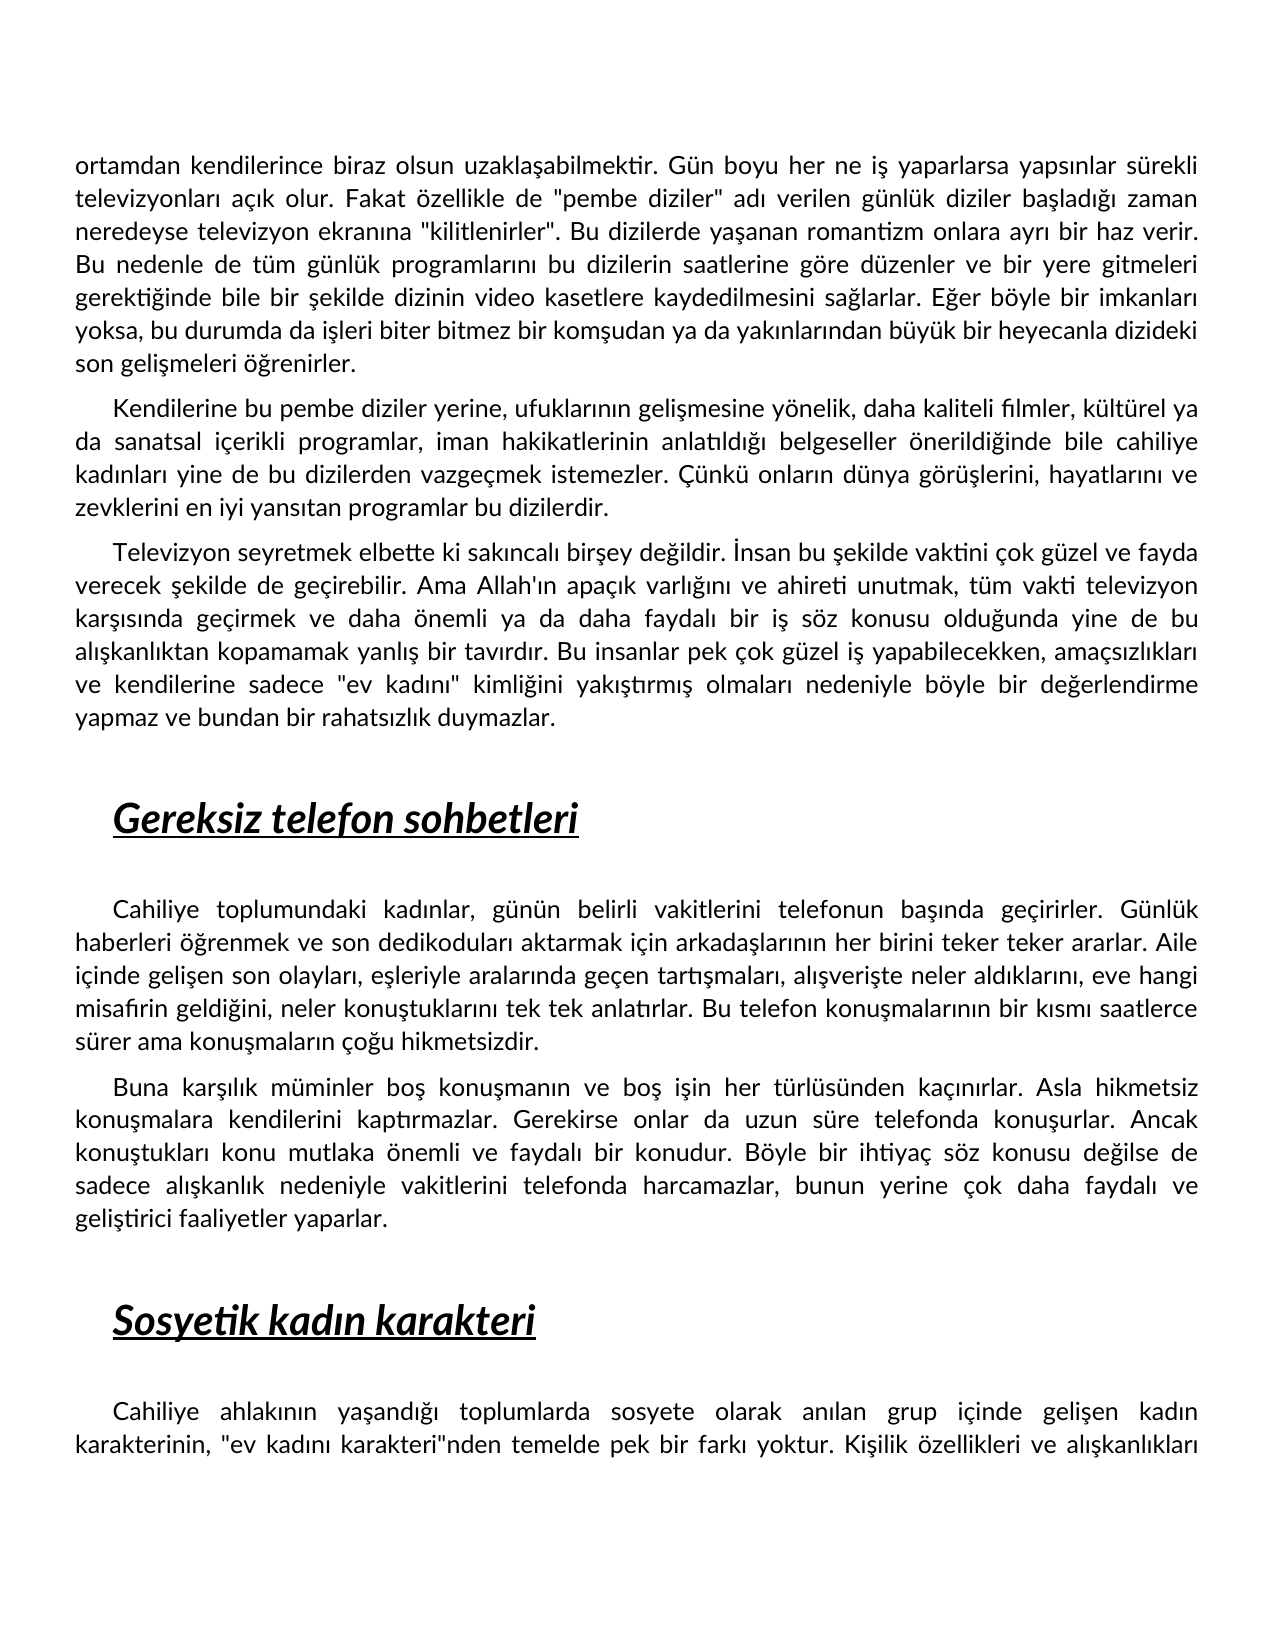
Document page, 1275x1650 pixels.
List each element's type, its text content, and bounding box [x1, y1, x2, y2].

subtitle Gereksiz telefon sohbetleri [112, 792, 1200, 842]
text Cahiliye ahlakının yaşandığı toplumlarda sosyete olarak anılan grup içinde gelişen kadın karakterinin, "ev kadını karakteri"nden temelde pek bir farkı yoktur. Kişilik özellikleri ve alışkanlıkları [75, 1395, 1200, 1458]
text Kendilerine bu pembe diziler yerine, ufuklarının gelişmesine yönelik, daha kaliteli filmler, kültürel ya da sanatsal içerikli programlar, iman hakikatlerinin anlatıldığı belgeseller önerildiğinde bile cahiliye kadınları yine de bu dizilerden vazgeçmek istemezler. Çünkü onların dünya görüşlerini, hayatlarını ve zevklerini en iyi yansıtan programlar bu dizilerdir. [75, 393, 1200, 522]
subtitle Sosyetik kadın karakteri [112, 1294, 1200, 1344]
text Cahiliye toplumundaki kadınlar, günün belirli vakitlerini telefonun başında geçirirler. Günlük haberleri öğrenmek ve son dedikoduları aktarmak için arkadaşlarının her birini teker teker ararlar. Aile içinde gelişen son olayları, eşleriyle aralarında geçen tartışmaları, alışverişte neler aldıklarını, eve hangi misafirin geldiğini, neler konuştuklarını tek tek anlatırlar. Bu telefon konuşmalarının bir kısmı saatlerce sürer ama konuşmaların çoğu hikmetsizdir. [75, 894, 1200, 1056]
text Buna karşılık müminler boş konuşmanın ve boş işin her türlüsünden kaçınırlar. Asla hikmetsiz konuşmalara kendilerini kaptırmazlar. Gerekirse onlar da uzun süre telefonda konuşurlar. Ancak konuştukları konu mutlaka önemli ve faydalı bir konudur. Böyle bir ihtiyaç söz konusu değilse de sadece alışkanlık nedeniyle vakitlerini telefonda harcamazlar, bunun yerine çok daha faydalı ve geliştirici faaliyetler yaparlar. [75, 1071, 1200, 1233]
text ortamdan kendilerince biraz olsun uzaklaşabilmektir. Gün boyu her ne iş yaparlarsa yapsınlar sürekli televizyonları açık olur. Fakat özellikle de "pembe diziler" adı verilen günlük diziler başladığı zaman neredeyse televizyon ekranına "kilitlenirler". Bu dizilerde yaşanan romantizm onlara ayrı bir haz verir. Bu nedenle de tüm günlük programlarını bu dizilerin saatlerine göre düzenler ve bir yere gitmeleri gerektiğinde bile bir şekilde dizinin video kasetlere kaydedilmesini sağlarlar. Eğer böyle bir imkanları yoksa, bu durumda da işleri biter bitmez bir komşudan ya da yakınlarından büyük bir heyecanla dizideki son gelişmeleri öğrenirler. [75, 150, 1200, 377]
text Televizyon seyretmek elbette ki sakıncalı birşey değildir. İnsan bu şekilde vaktini çok güzel ve fayda verecek şekilde de geçirebilir. Ama Allah'ın apaçık varlığını ve ahireti unutmak, tüm vakti televizyon karşısında geçirmek ve daha önemli ya da daha faydalı bir iş söz konusu olduğunda yine de bu alışkanlıktan kopamamak yanlış bir tavırdır. Bu insanlar pek çok güzel iş yapabilecekken, amaçsızlıkları ve kendilerine sadece "ev kadını" kimliğini yakıştırmış olmaları nedeniyle böyle bir değerlendirme yapmaz ve bundan bir rahatsızlık duymazlar. [75, 537, 1200, 732]
